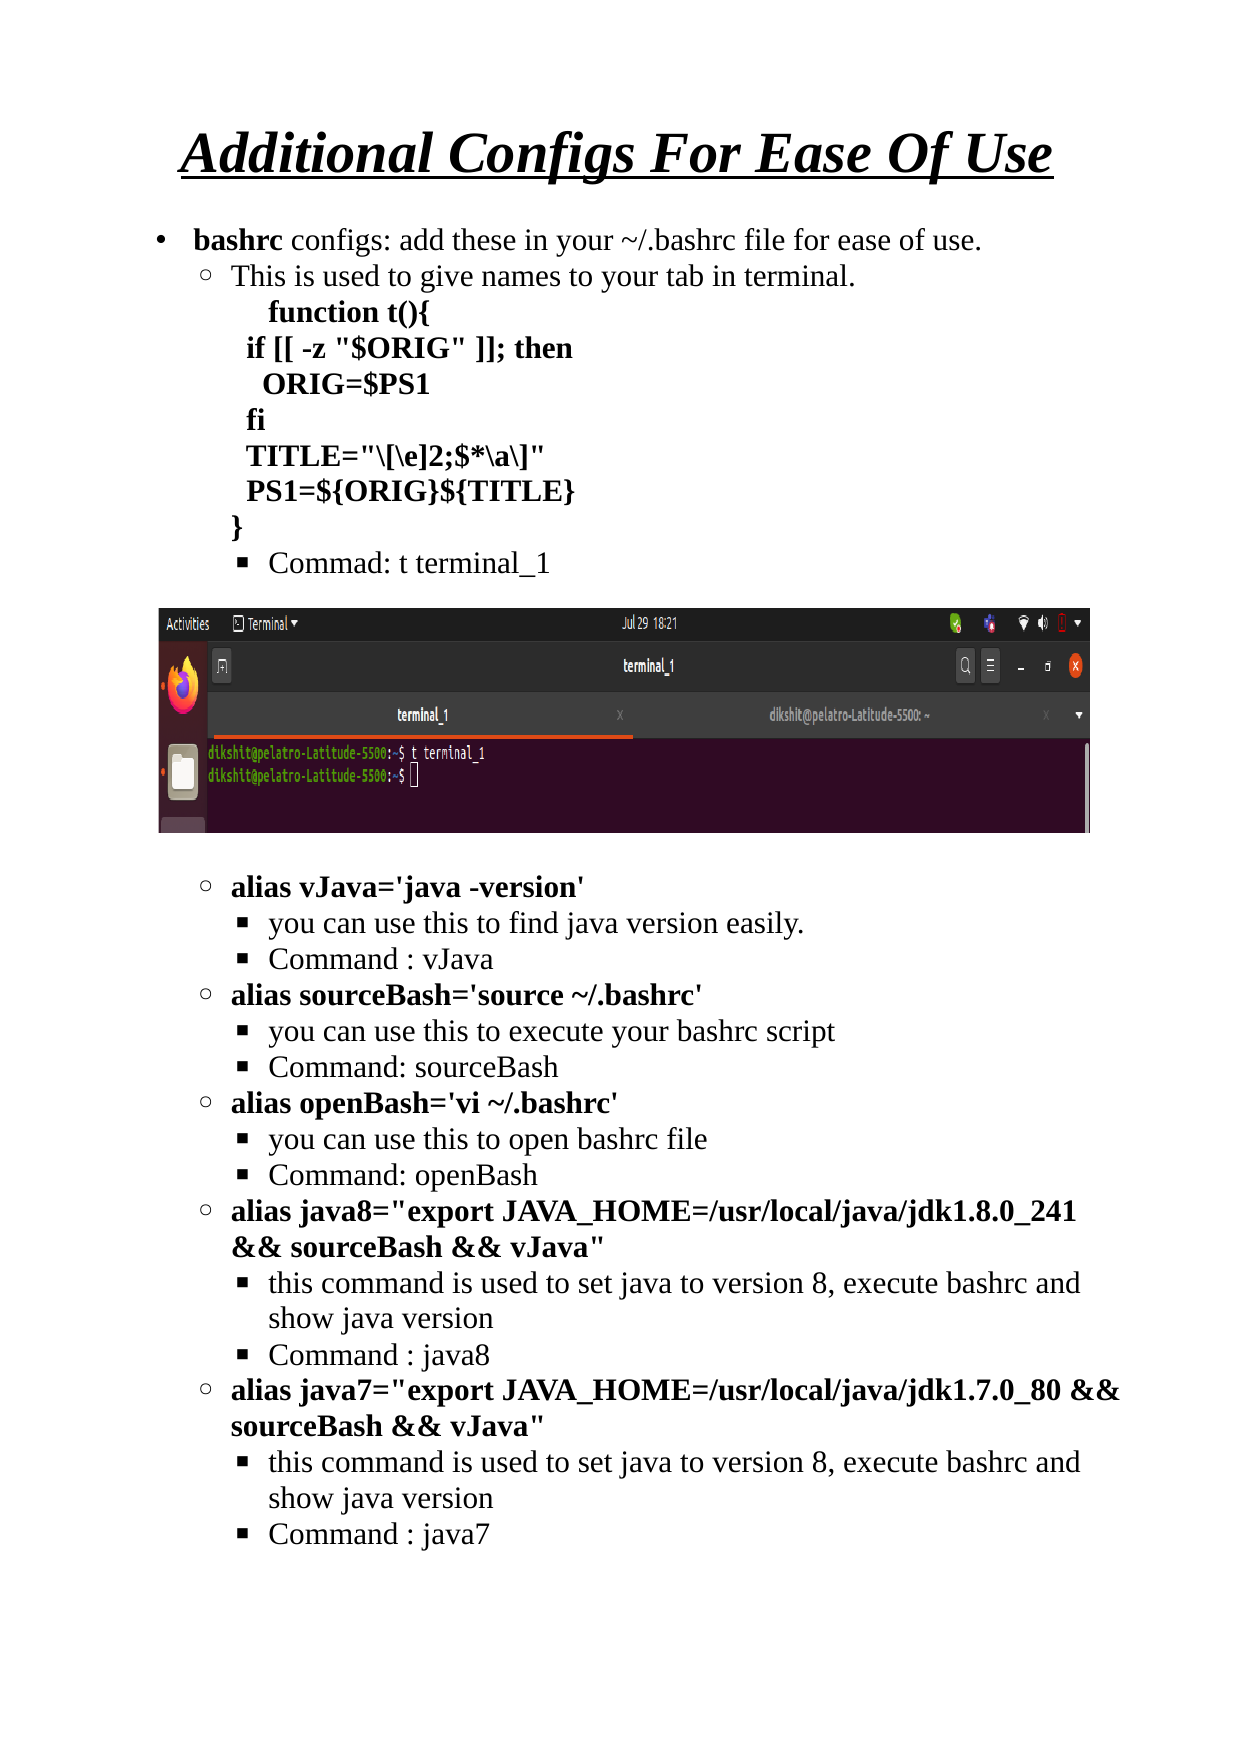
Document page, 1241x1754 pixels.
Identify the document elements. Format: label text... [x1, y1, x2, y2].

list alias openBash='vi ~/.bashrc' [193, 1084, 1122, 1120]
list alias java7="export JAVA_HOME=/usr/local/java/jdk1.7.0_80 && sourceBash && vJava" [193, 1372, 1122, 1443]
list Command: sourceBash [231, 1048, 1122, 1084]
list if [[ -z "$ORIG" ]]; then [193, 329, 1122, 365]
list } [193, 509, 1122, 544]
list PS1=${ORIG}${TITLE} [193, 473, 1122, 509]
list fi [193, 401, 1122, 437]
list Command : java8 [231, 1336, 1122, 1372]
list ORIG=$PS1 [193, 365, 1122, 401]
list alias vJava='java -version' [193, 868, 1122, 904]
list you can use this to find java version easily. [231, 904, 1122, 940]
list Commad: t terminal_1 [231, 544, 1122, 581]
list you can use this to execute your bashrc script [231, 1012, 1122, 1048]
list Command : vJava [231, 940, 1122, 976]
list this command is used to set java to version 8, execute bashrc and show java version [231, 1264, 1122, 1336]
list TITLE="\[\e]2;$*\a\]" [193, 437, 1122, 473]
list bashrc configs: add these in your ~/.bashrc file for ease of use. [156, 221, 1122, 257]
list This is used to give names to your tab in terminal. [193, 257, 1122, 293]
list alias java8="export JAVA_HOME=/usr/local/java/jdk1.8.0_241 && sourceBash && vJava" [193, 1192, 1122, 1264]
list this command is used to set java to version 8, execute bashrc and show java version [231, 1443, 1122, 1515]
list you can use this to open bashrc file [231, 1120, 1122, 1156]
list Command: openBash [231, 1156, 1122, 1192]
list alias sourceBash='source ~/.bashrc' [193, 976, 1122, 1012]
text Additional Configs For Ease Of Use [118, 118, 1122, 185]
list Command : java7 [231, 1515, 1122, 1551]
list function t(){ [231, 293, 1122, 329]
